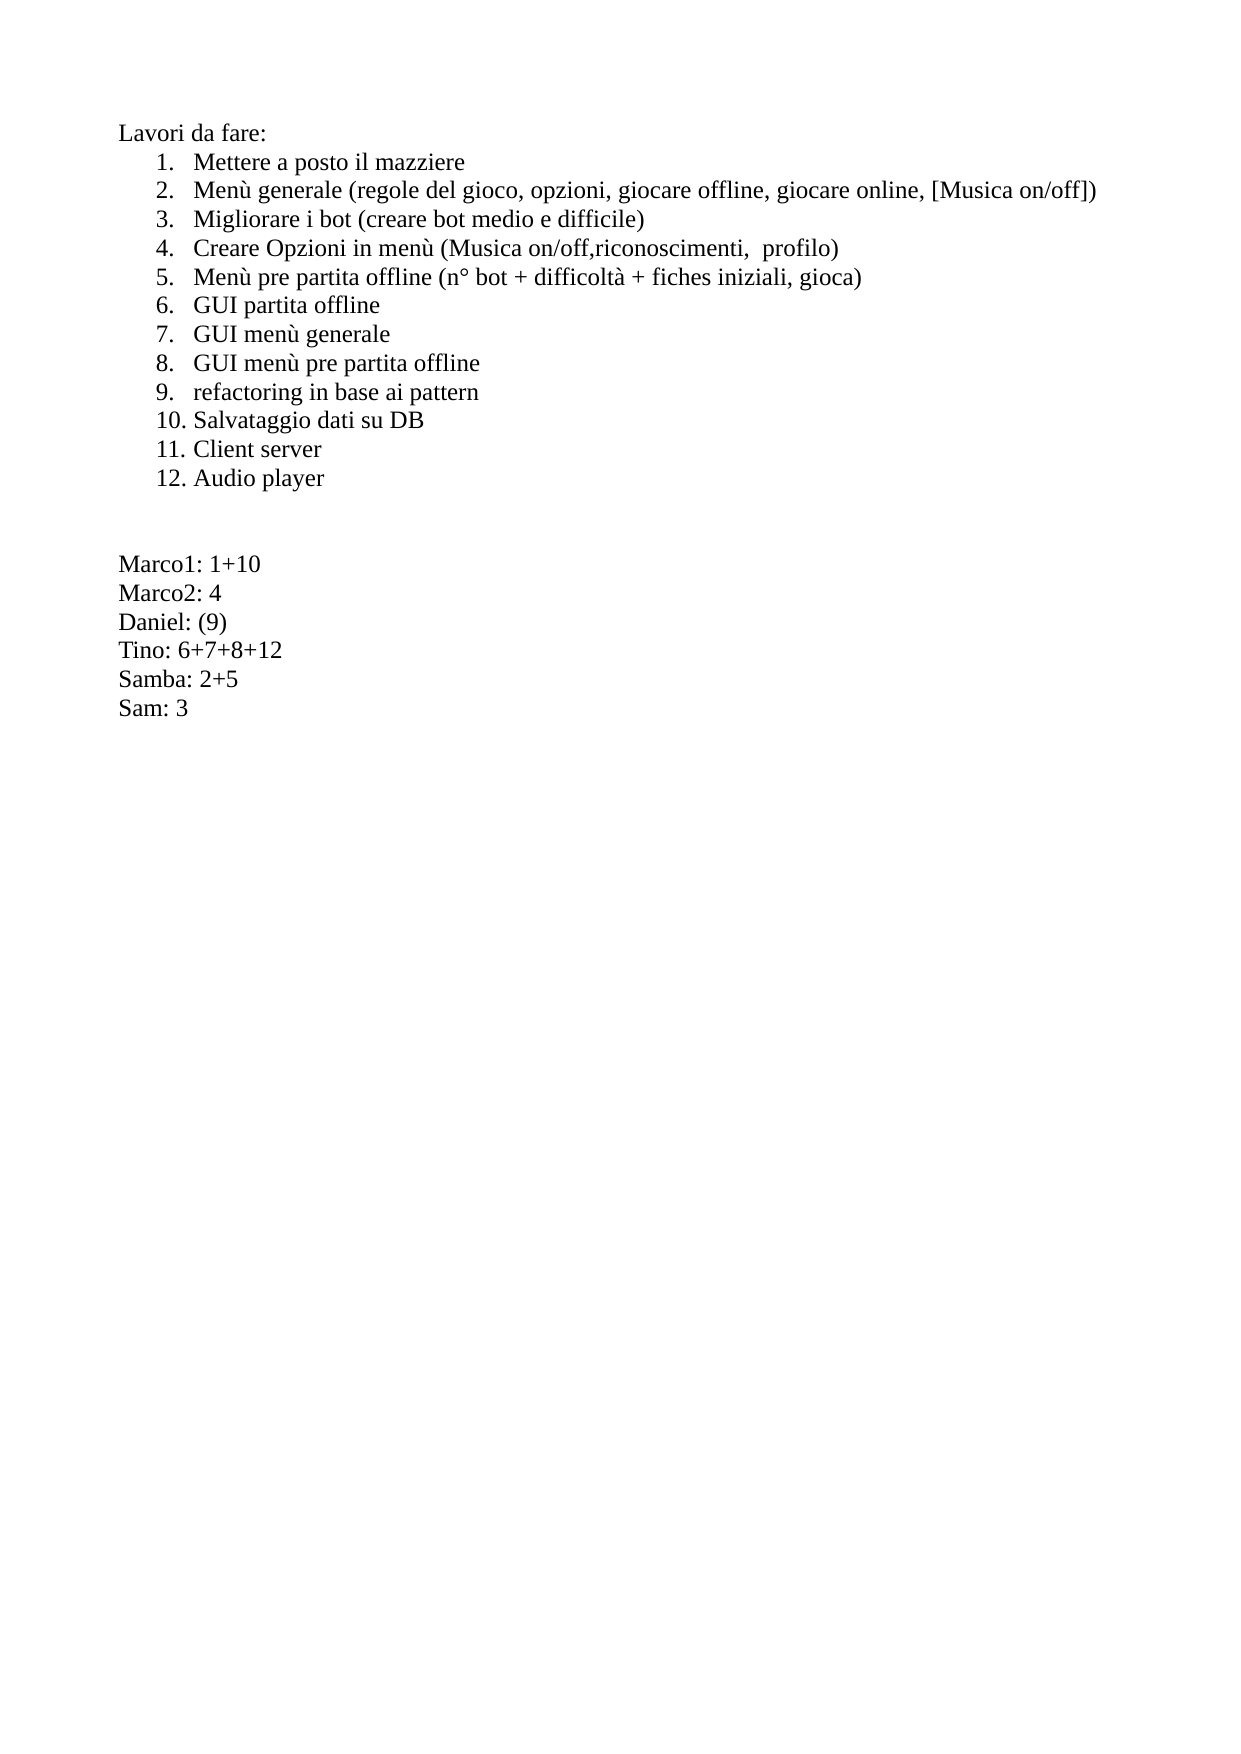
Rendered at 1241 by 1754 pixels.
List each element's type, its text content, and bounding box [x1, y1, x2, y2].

text Daniel: (9) [118, 607, 1122, 636]
list Salvataggio dati su DB [156, 406, 1122, 434]
list GUI menù pre partita offline [156, 348, 1122, 377]
list Migliorare i bot (creare bot medio e difficile) [156, 204, 1122, 233]
text Marco1: 1+10 [118, 549, 1122, 578]
list Menù pre partita offline (n° bot + difficoltà + fiches iniziali, gioca) [156, 262, 1122, 291]
text Sam: 3 [118, 693, 1122, 722]
list Menù generale (regole del gioco, opzioni, giocare offline, giocare online, [Musica on/off]) [156, 176, 1122, 204]
text Samba: 2+5 [118, 664, 1122, 693]
list refactoring in base ai pattern [156, 377, 1122, 406]
text Marco2: 4 [118, 578, 1122, 607]
list Audio player [156, 463, 1122, 492]
list Creare Opzioni in menù (Musica on/off,riconoscimenti, profilo) [156, 233, 1122, 262]
text Lavori da fare: [118, 118, 1122, 147]
list GUI partita offline [156, 291, 1122, 319]
list GUI menù generale [156, 319, 1122, 348]
text Tino: 6+7+8+12 [118, 636, 1122, 664]
list Mettere a posto il mazziere [156, 147, 1122, 176]
list Client server [156, 434, 1122, 463]
